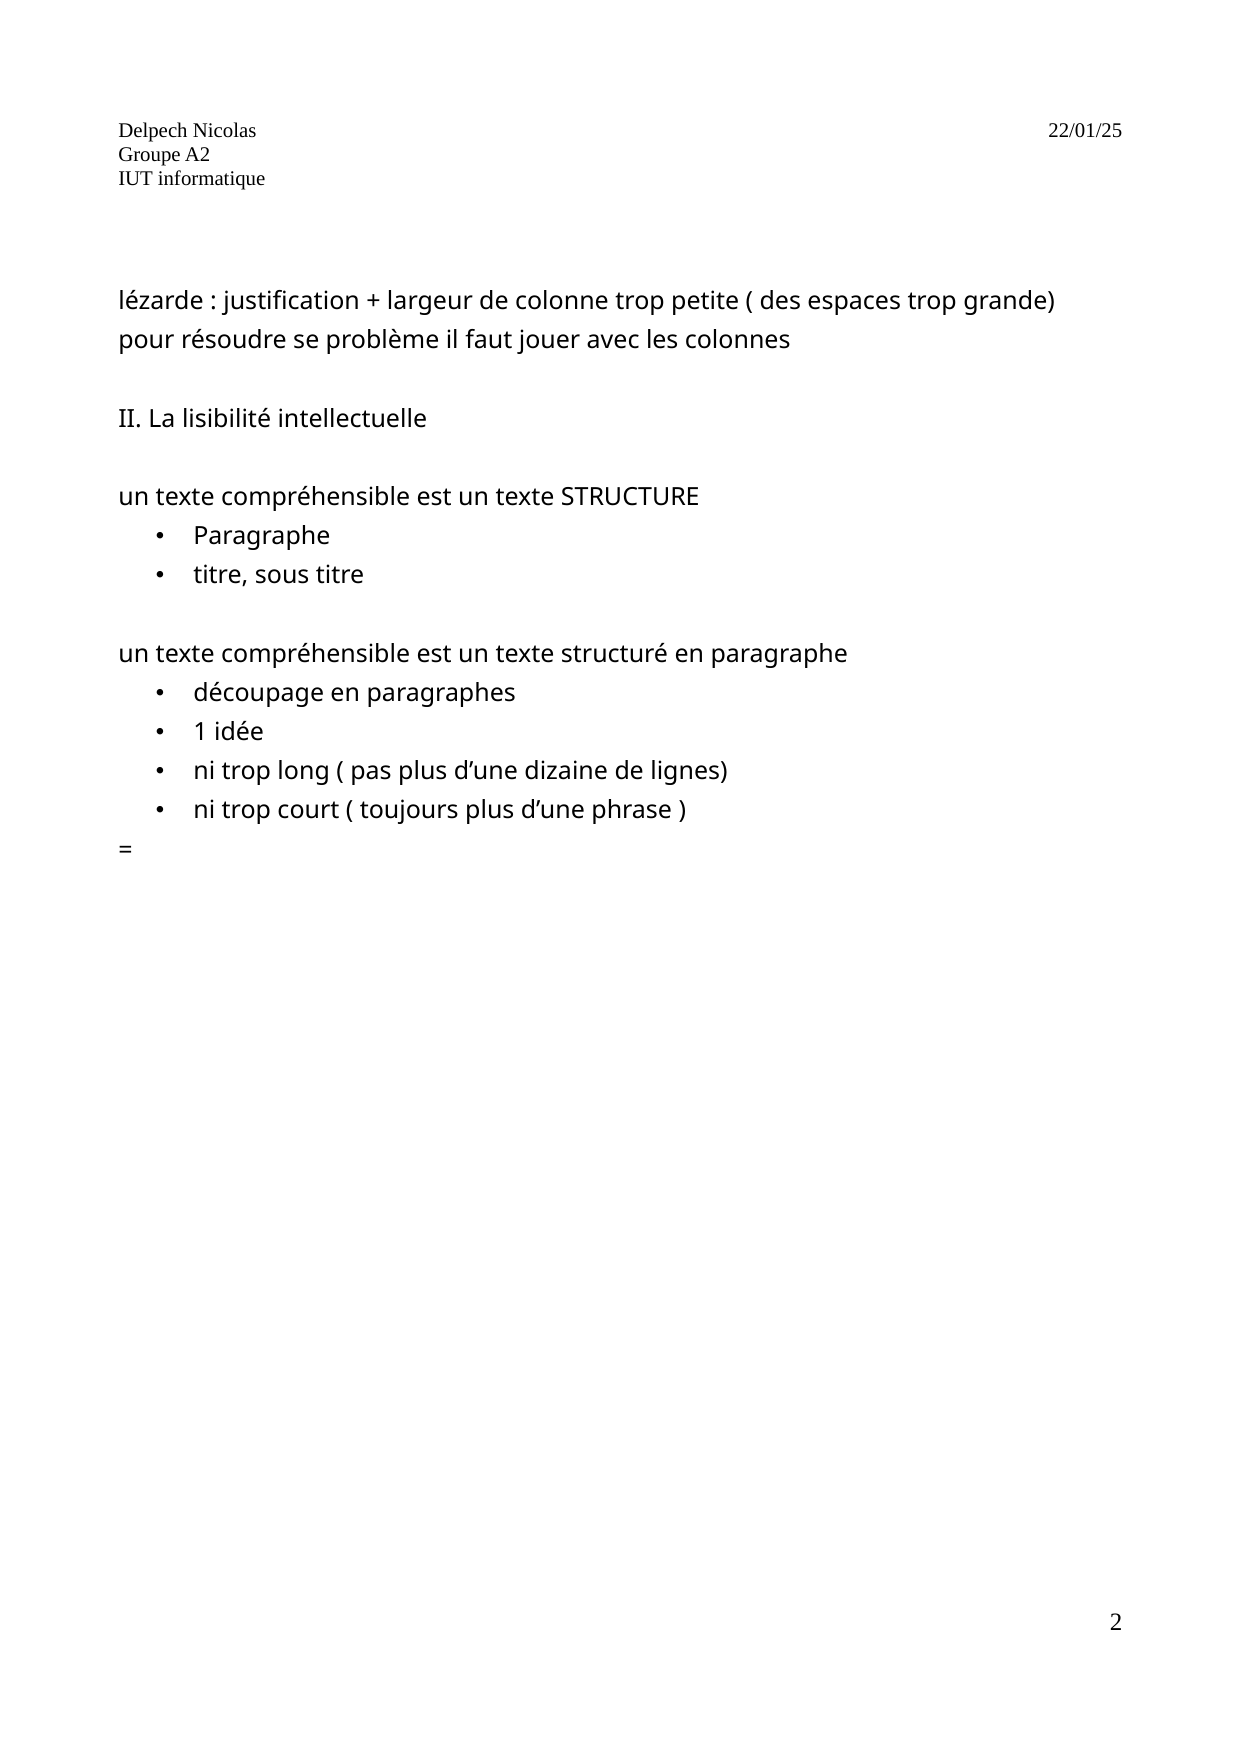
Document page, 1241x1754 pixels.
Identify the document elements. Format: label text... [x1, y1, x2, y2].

text II. La lisibilité intellectuelle [118, 401, 1122, 434]
text un texte compréhensible est un texte STRUCTURE [118, 479, 1122, 513]
text = [118, 831, 1122, 865]
text pour résoudre se problème il faut jouer avec les colonnes [118, 322, 1122, 356]
list titre, sous titre [156, 557, 1122, 591]
list Paragraphe [156, 518, 1122, 552]
list 1 idée [156, 714, 1122, 748]
text lézarde : justification + largeur de colonne trop petite ( des espaces trop grande) [118, 283, 1122, 317]
list découpage en paragraphes [156, 675, 1122, 709]
list ni trop long ( pas plus d’une dizaine de lignes) [156, 753, 1122, 787]
text un texte compréhensible est un texte structuré en paragraphe [118, 636, 1122, 669]
list ni trop court ( toujours plus d’une phrase ) [156, 792, 1122, 826]
